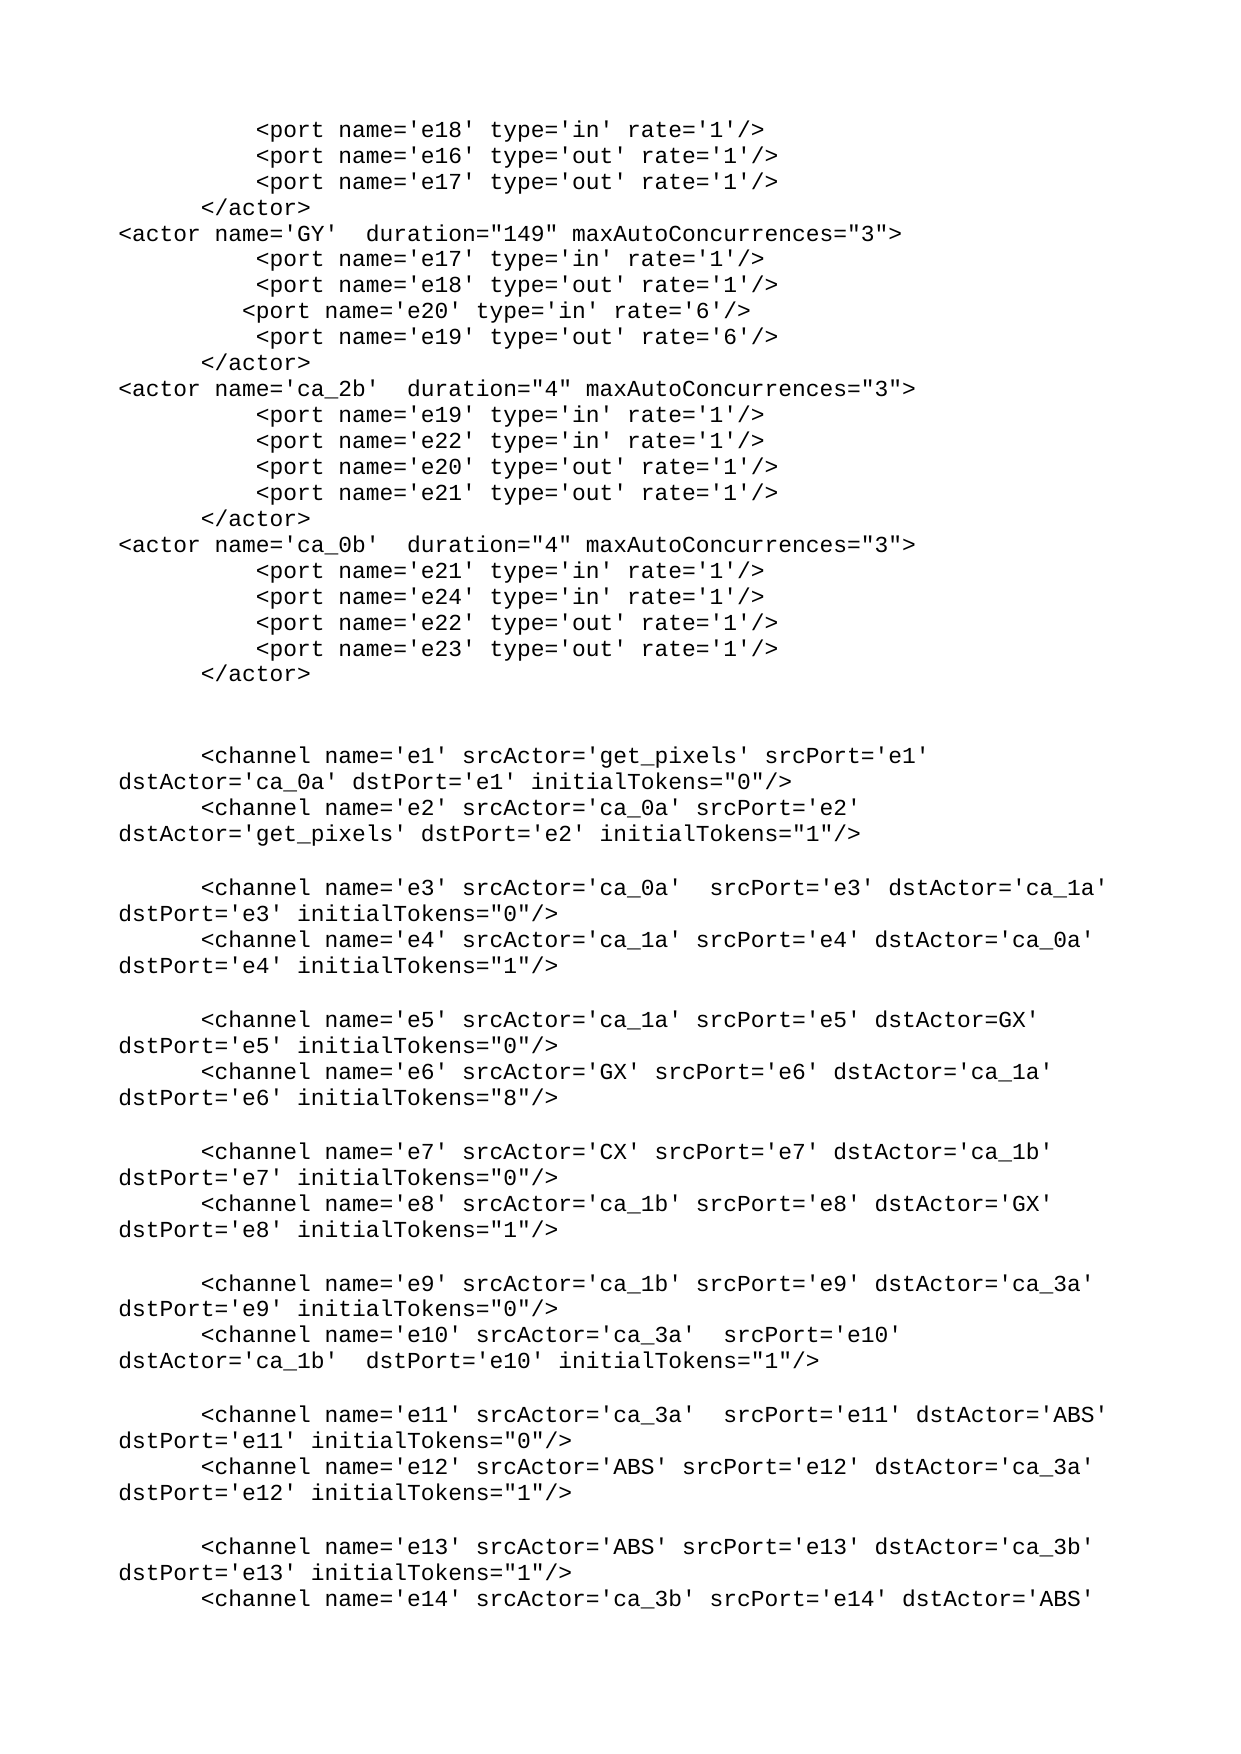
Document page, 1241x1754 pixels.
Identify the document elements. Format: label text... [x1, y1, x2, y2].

text <port name='e23' type='out' rate='1'/> [118, 637, 1122, 663]
text <channel name='e13' srcActor='ABS' srcPort='e13' dstActor='ca_3b' dstPort='e13' initialTokens="1"/> [118, 1535, 1122, 1587]
text <channel name='e6' srcActor='GX' srcPort='e6' dstActor='ca_1a' dstPort='e6' initialTokens="8"/> [118, 1060, 1122, 1112]
text </actor> [118, 663, 1122, 689]
text <port name='e22' type='in' rate='1'/> [118, 429, 1122, 455]
text <port name='e17' type='in' rate='1'/> [118, 248, 1122, 274]
text <channel name='e2' srcActor='ca_0a' srcPort='e2' dstActor='get_pixels' dstPort='e2' initialTokens="1"/> [118, 797, 1122, 848]
text <actor name='ca_2b' duration="4" maxAutoConcurrences="3"> [118, 377, 1122, 403]
text <channel name='e8' srcActor='ca_1b' srcPort='e8' dstActor='GX' dstPort='e8' initialTokens="1"/> [118, 1192, 1122, 1244]
text <channel name='e9' srcActor='ca_1b' srcPort='e9' dstActor='ca_3a' dstPort='e9' initialTokens="0"/> [118, 1272, 1122, 1324]
text <port name='e20' type='in' rate='6'/> [118, 300, 1122, 326]
text <port name='e21' type='out' rate='1'/> [118, 481, 1122, 507]
text <port name='e19' type='in' rate='1'/> [118, 403, 1122, 429]
text <port name='e16' type='out' rate='1'/> [118, 144, 1122, 170]
text <port name='e21' type='in' rate='1'/> [118, 559, 1122, 585]
text <channel name='e4' srcActor='ca_1a' srcPort='e4' dstActor='ca_0a' dstPort='e4' initialTokens="1"/> [118, 928, 1122, 980]
text <channel name='e10' srcActor='ca_3a' srcPort='e10' dstActor='ca_1b' dstPort='e10' initialTokens="1"/> [118, 1324, 1122, 1376]
text <port name='e24' type='in' rate='1'/> [118, 585, 1122, 611]
text <actor name='GY' duration="149" maxAutoConcurrences="3"> [118, 222, 1122, 248]
text </actor> [118, 196, 1122, 222]
text <port name='e22' type='out' rate='1'/> [118, 611, 1122, 637]
text <port name='e18' type='in' rate='1'/> [118, 118, 1122, 144]
text <channel name='e7' srcActor='CX' srcPort='e7' dstActor='ca_1b' dstPort='e7' initialTokens="0"/> [118, 1140, 1122, 1192]
text <port name='e18' type='out' rate='1'/> [118, 274, 1122, 300]
text <channel name='e14' srcActor='ca_3b' srcPort='e14' dstActor='ABS' [118, 1587, 1122, 1613]
text </actor> [118, 352, 1122, 377]
text <channel name='e5' srcActor='ca_1a' srcPort='e5' dstActor=GX' dstPort='e5' initialTokens="0"/> [118, 1008, 1122, 1060]
text <channel name='e3' srcActor='ca_0a' srcPort='e3' dstActor='ca_1a' dstPort='e3' initialTokens="0"/> [118, 877, 1122, 928]
text <port name='e19' type='out' rate='6'/> [118, 326, 1122, 352]
text </actor> [118, 507, 1122, 533]
text <channel name='e11' srcActor='ca_3a' srcPort='e11' dstActor='ABS' dstPort='e11' initialTokens="0"/> [118, 1404, 1122, 1456]
text <port name='e17' type='out' rate='1'/> [118, 170, 1122, 196]
text <channel name='e12' srcActor='ABS' srcPort='e12' dstActor='ca_3a' dstPort='e12' initialTokens="1"/> [118, 1456, 1122, 1507]
text <channel name='e1' srcActor='get_pixels' srcPort='e1' dstActor='ca_0a' dstPort='e1' initialTokens="0"/> [118, 745, 1122, 797]
text <actor name='ca_0b' duration="4" maxAutoConcurrences="3"> [118, 533, 1122, 559]
text <port name='e20' type='out' rate='1'/> [118, 455, 1122, 481]
